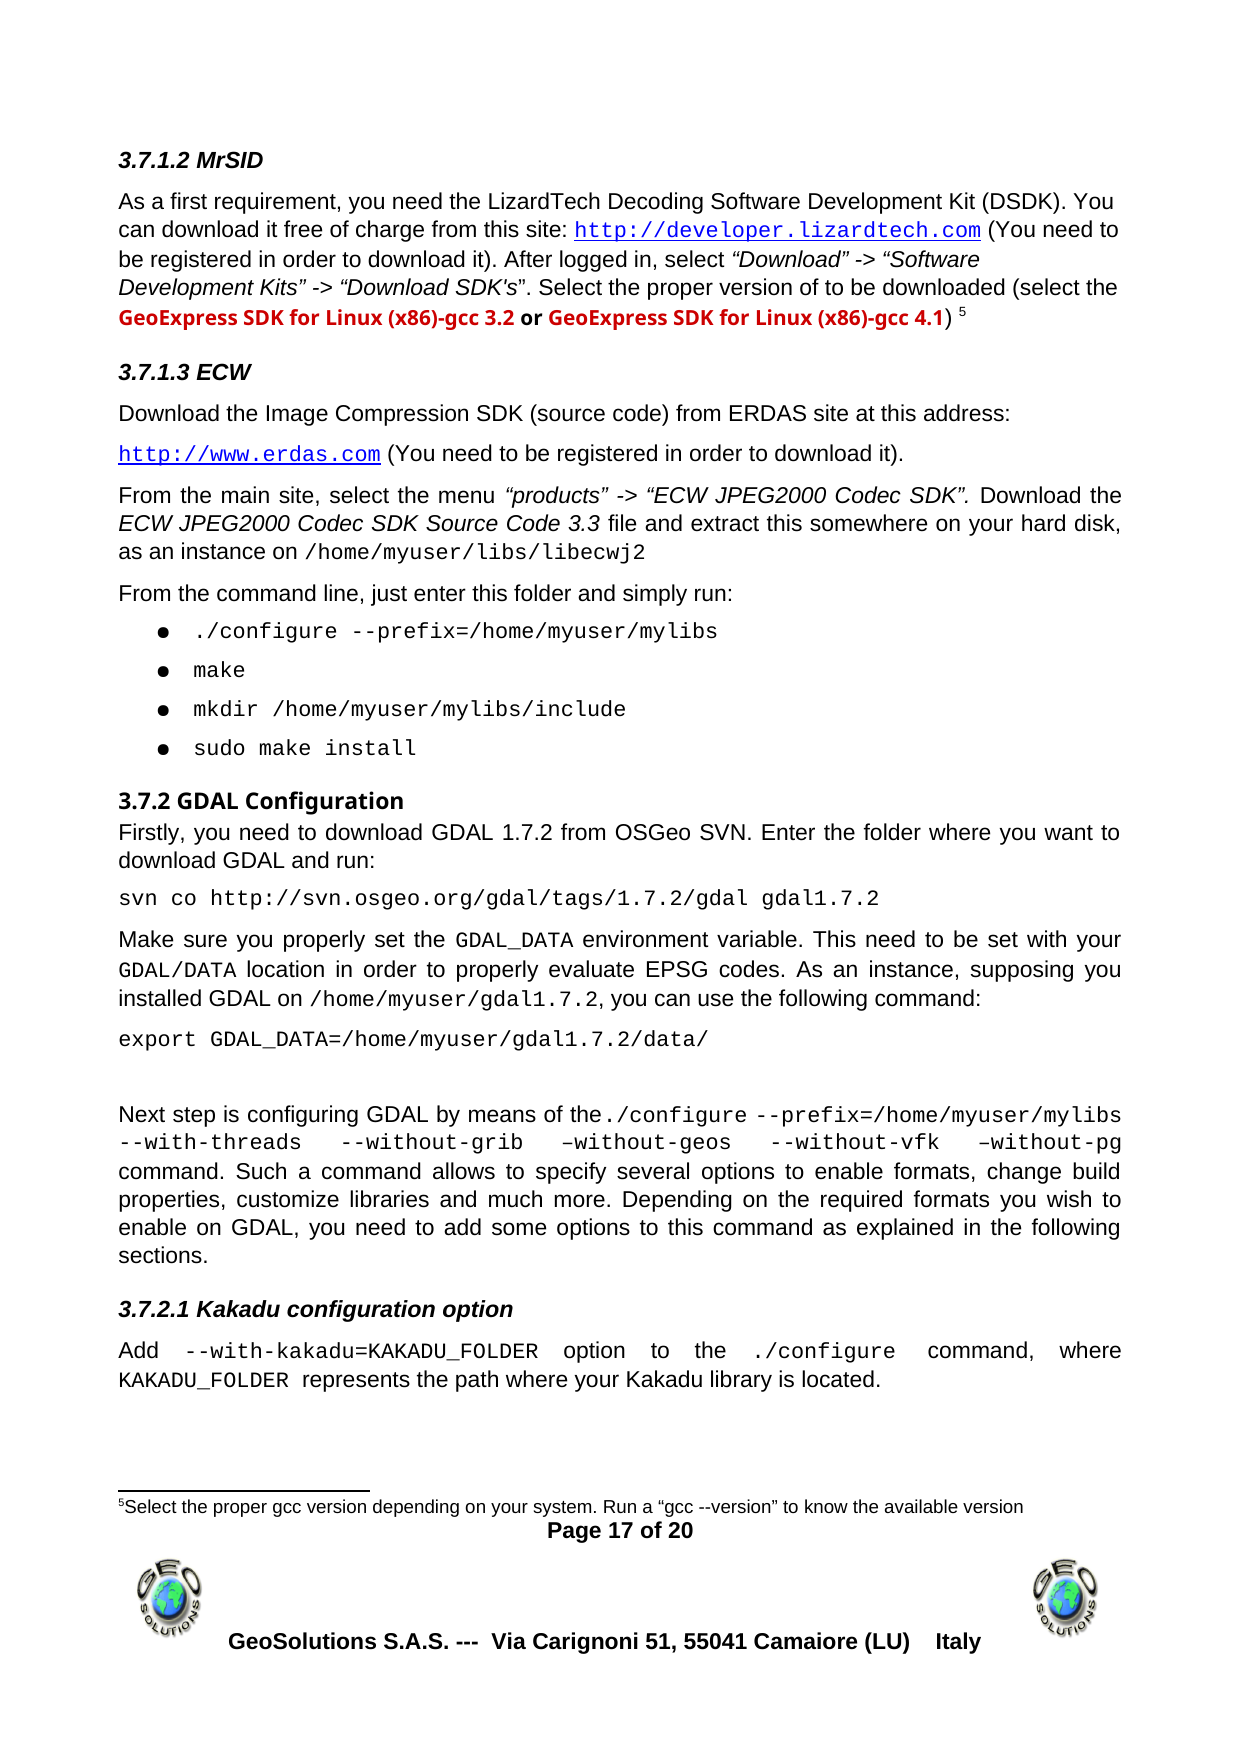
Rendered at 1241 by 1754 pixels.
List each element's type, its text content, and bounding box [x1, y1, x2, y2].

list sudo make install [156, 737, 1122, 762]
list make [156, 659, 1122, 684]
text Firstly, you need to download GDAL 1.7.2 from OSGeo SVN. Enter the folder where you want to download GDAL and run: [118, 819, 1122, 873]
text svn co http://svn.osgeo.org/gdal/tags/1.7.2/gdal gdal1.7.2 [118, 887, 1122, 912]
text http://www.erdas.com (You need to be registered in order to download it). [118, 441, 1122, 468]
subtitle Kakadu configuration option [118, 1296, 1122, 1322]
text Download the Image Compression SDK (source code) from ERDAS site at this address: [118, 401, 1122, 426]
picture [1030, 1552, 1101, 1641]
text Next step is configuring GDAL by means of the./configure --prefix=/home/myuser/mylibs --with-threads --without-grib –without-geos --without-vfk –without-pg command. Such a command allows to specify several options to enable formats, change build properties, customize libraries and much more. Depending on the required formats you wish to enable on GDAL, you need to add some options to this command as explained in the following sections. [118, 1102, 1122, 1269]
text Select the proper gcc version depending on your system. Run a “gcc --version” to know the available version [118, 1497, 1122, 1518]
text Add --with-kakadu=KAKADU_FOLDER option to the ./configure command, where KAKADU_FOLDER represents the path where your Kakadu library is located. [118, 1337, 1122, 1394]
subtitle GDAL Configuration [118, 785, 1122, 816]
list ./configure --prefix=/home/myuser/mylibs [156, 620, 1122, 645]
picture [134, 1552, 205, 1641]
text From the command line, just enter this folder and simply run: [118, 580, 1122, 606]
subtitle MrSID [118, 148, 1122, 174]
text Make sure you properly set the GDAL_DATA environment variable. This need to be set with your GDAL/DATA location in order to properly evaluate EPSG codes. As an instance, supposing you installed GDAL on /home/myuser/gdal1.7.2, you can use the following command: [118, 926, 1122, 1013]
subtitle ECW [118, 359, 1122, 386]
text From the main site, select the menu “products” -> “ECW JPEG2000 Codec SDK”. Download the ECW JPEG2000 Codec SDK Source Code 3.3 file and extract this somewhere on your hard disk, as an instance on /home/myuser/libs/libecwj2 [118, 482, 1122, 566]
list mkdir /home/myuser/mylibs/include [156, 698, 1122, 723]
text As a first requirement, you need the LizardTech Decoding Software Development Kit (DSDK). You can download it free of charge from this site: http://developer.lizardtech.com (You need to be registered in order to download it). After logged in, select “Download” -> “Software Development Kits” -> “Download SDK's”. Select the proper version of to be downloaded (select the GeoExpress SDK for Linux (x86)-gcc 3.2 or GeoExpress SDK for Linux (x86)-gcc 4.1) [118, 189, 1122, 332]
text export GDAL_DATA=/home/myuser/gdal1.7.2/data/ [118, 1028, 1122, 1053]
